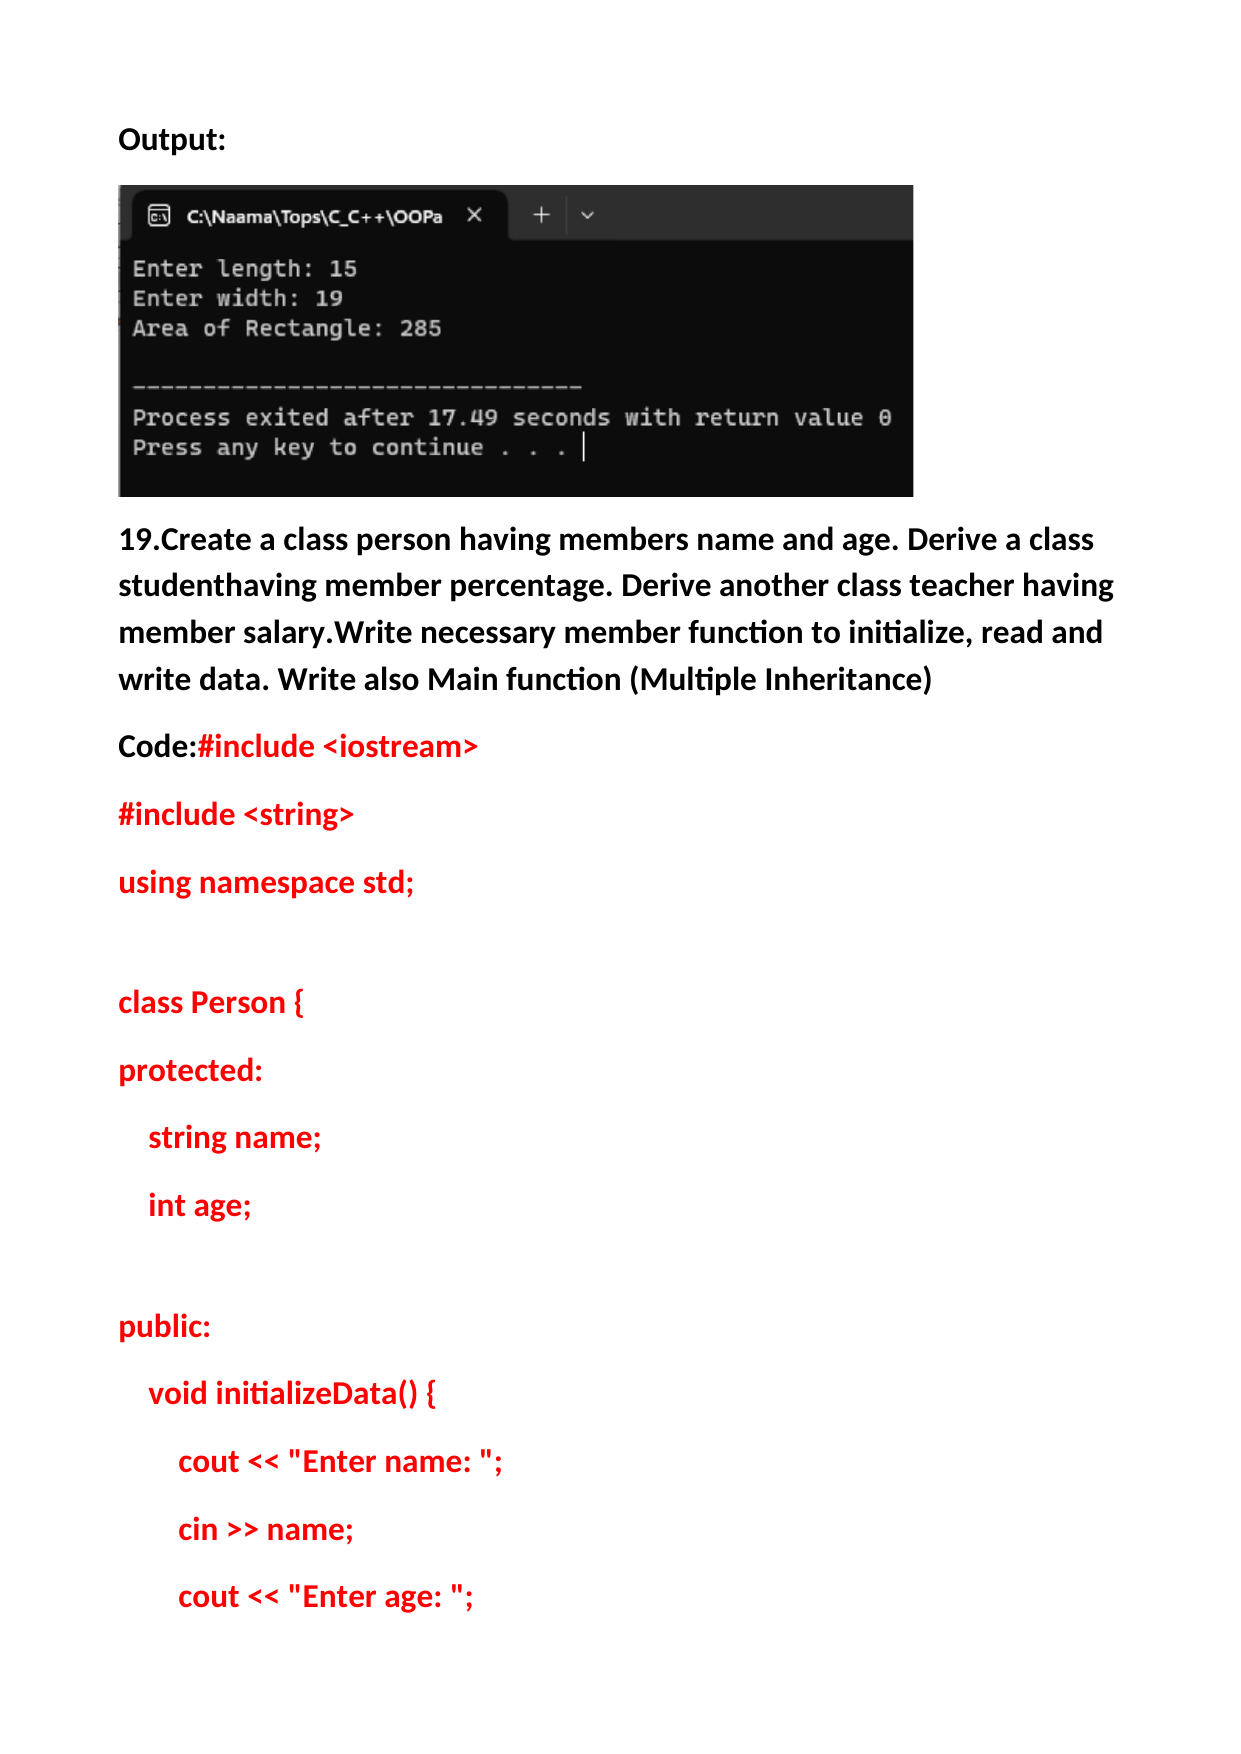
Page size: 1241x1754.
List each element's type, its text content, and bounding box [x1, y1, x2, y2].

text class Person { [118, 981, 1122, 1022]
text string name; [118, 1116, 1122, 1157]
text public: [118, 1305, 1122, 1345]
text #include <string> [118, 793, 1122, 834]
text cin >> name; [118, 1507, 1122, 1548]
text void initializeData() { [118, 1372, 1122, 1413]
text int age; [118, 1184, 1122, 1225]
text 19.Create a class person having members name and age. Derive a class studenthaving member percentage. Derive another class teacher having member salary.Write necessary member function to initialize, read and write data. Write also Main function (Multiple Inheritance) [118, 517, 1122, 698]
text cout << "Enter name: "; [118, 1440, 1122, 1481]
text Output: [118, 118, 1122, 159]
text using namespace std; [118, 861, 1122, 901]
text Code:#include <iostream> [118, 725, 1122, 766]
text protected: [118, 1049, 1122, 1089]
text cout << "Enter age: "; [118, 1575, 1122, 1616]
